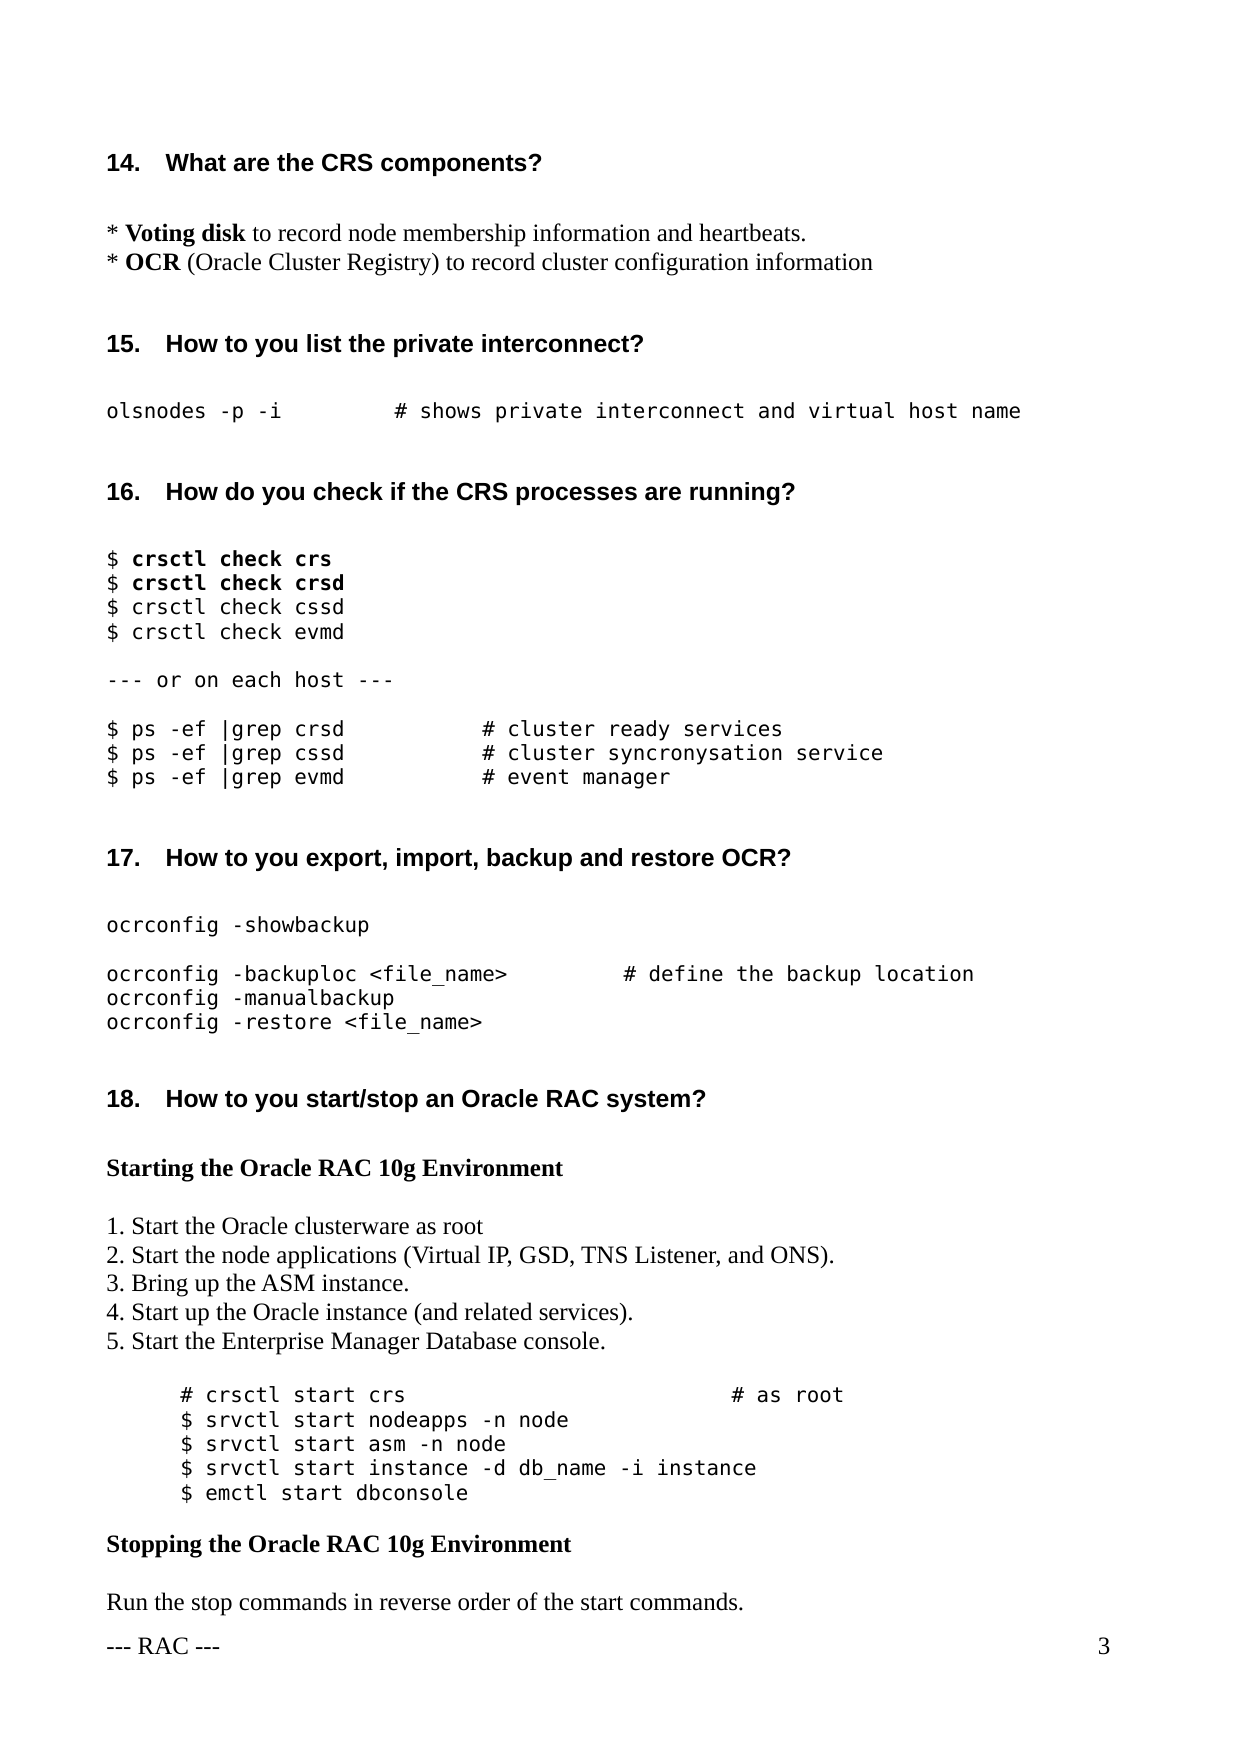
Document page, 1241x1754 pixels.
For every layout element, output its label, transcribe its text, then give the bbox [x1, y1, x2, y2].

subtitle How to you list the private interconnect? [106, 329, 1134, 358]
subtitle How to you start/stop an Oracle RAC system? [106, 1084, 1134, 1112]
text 1. Start the Oracle clusterware as root [106, 1211, 1134, 1240]
text $ ps -ef |grep cssd # cluster syncronysation service [106, 741, 1134, 765]
text Stopping the Oracle RAC 10g Environment [106, 1529, 1134, 1558]
subtitle How do you check if the CRS processes are running? [106, 477, 1134, 506]
text Starting the Oracle RAC 10g Environment [106, 1153, 1134, 1182]
text $ crsctl check crsd [106, 571, 1134, 595]
text $ crsctl check crs [106, 547, 1134, 571]
text $ srvctl start nodeapps -n node [106, 1408, 1134, 1432]
text ocrconfig -manualbackup [106, 986, 1134, 1010]
text * OCR (Oracle Cluster Registry) to record cluster configuration information [106, 247, 1134, 276]
text ocrconfig -showbackup [106, 913, 1134, 937]
subtitle What are the CRS components? [106, 148, 1134, 177]
text $ crsctl check evmd [106, 620, 1134, 644]
text 2. Start the node applications (Virtual IP, GSD, TNS Listener, and ONS). [106, 1240, 1134, 1268]
text $ srvctl start instance -d db_name -i instance [106, 1456, 1134, 1481]
text $ ps -ef |grep crsd # cluster ready services [106, 717, 1134, 741]
text --- or on each host --- [106, 668, 1134, 692]
text ocrconfig -backuploc <file_name> # define the backup location [106, 962, 1134, 986]
text # crsctl start crs # as root [106, 1383, 1134, 1408]
subtitle How to you export, import, backup and restore OCR? [106, 843, 1134, 872]
text ocrconfig -restore <file_name> [106, 1010, 1134, 1034]
text * Voting disk to record node membership information and heartbeats. [106, 218, 1134, 247]
text $ ps -ef |grep evmd # event manager [106, 765, 1134, 789]
text Run the stop commands in reverse order of the start commands. [106, 1587, 1134, 1615]
text olsnodes -p -i # shows private interconnect and virtual host name [106, 399, 1134, 423]
text 4. Start up the Oracle instance (and related services). [106, 1297, 1134, 1326]
text $ emctl start dbconsole [106, 1481, 1134, 1505]
text 3. Bring up the ASM instance. [106, 1268, 1134, 1297]
text $ srvctl start asm -n node [106, 1432, 1134, 1456]
text $ crsctl check cssd [106, 595, 1134, 620]
text 5. Start the Enterprise Manager Database console. [106, 1326, 1134, 1355]
